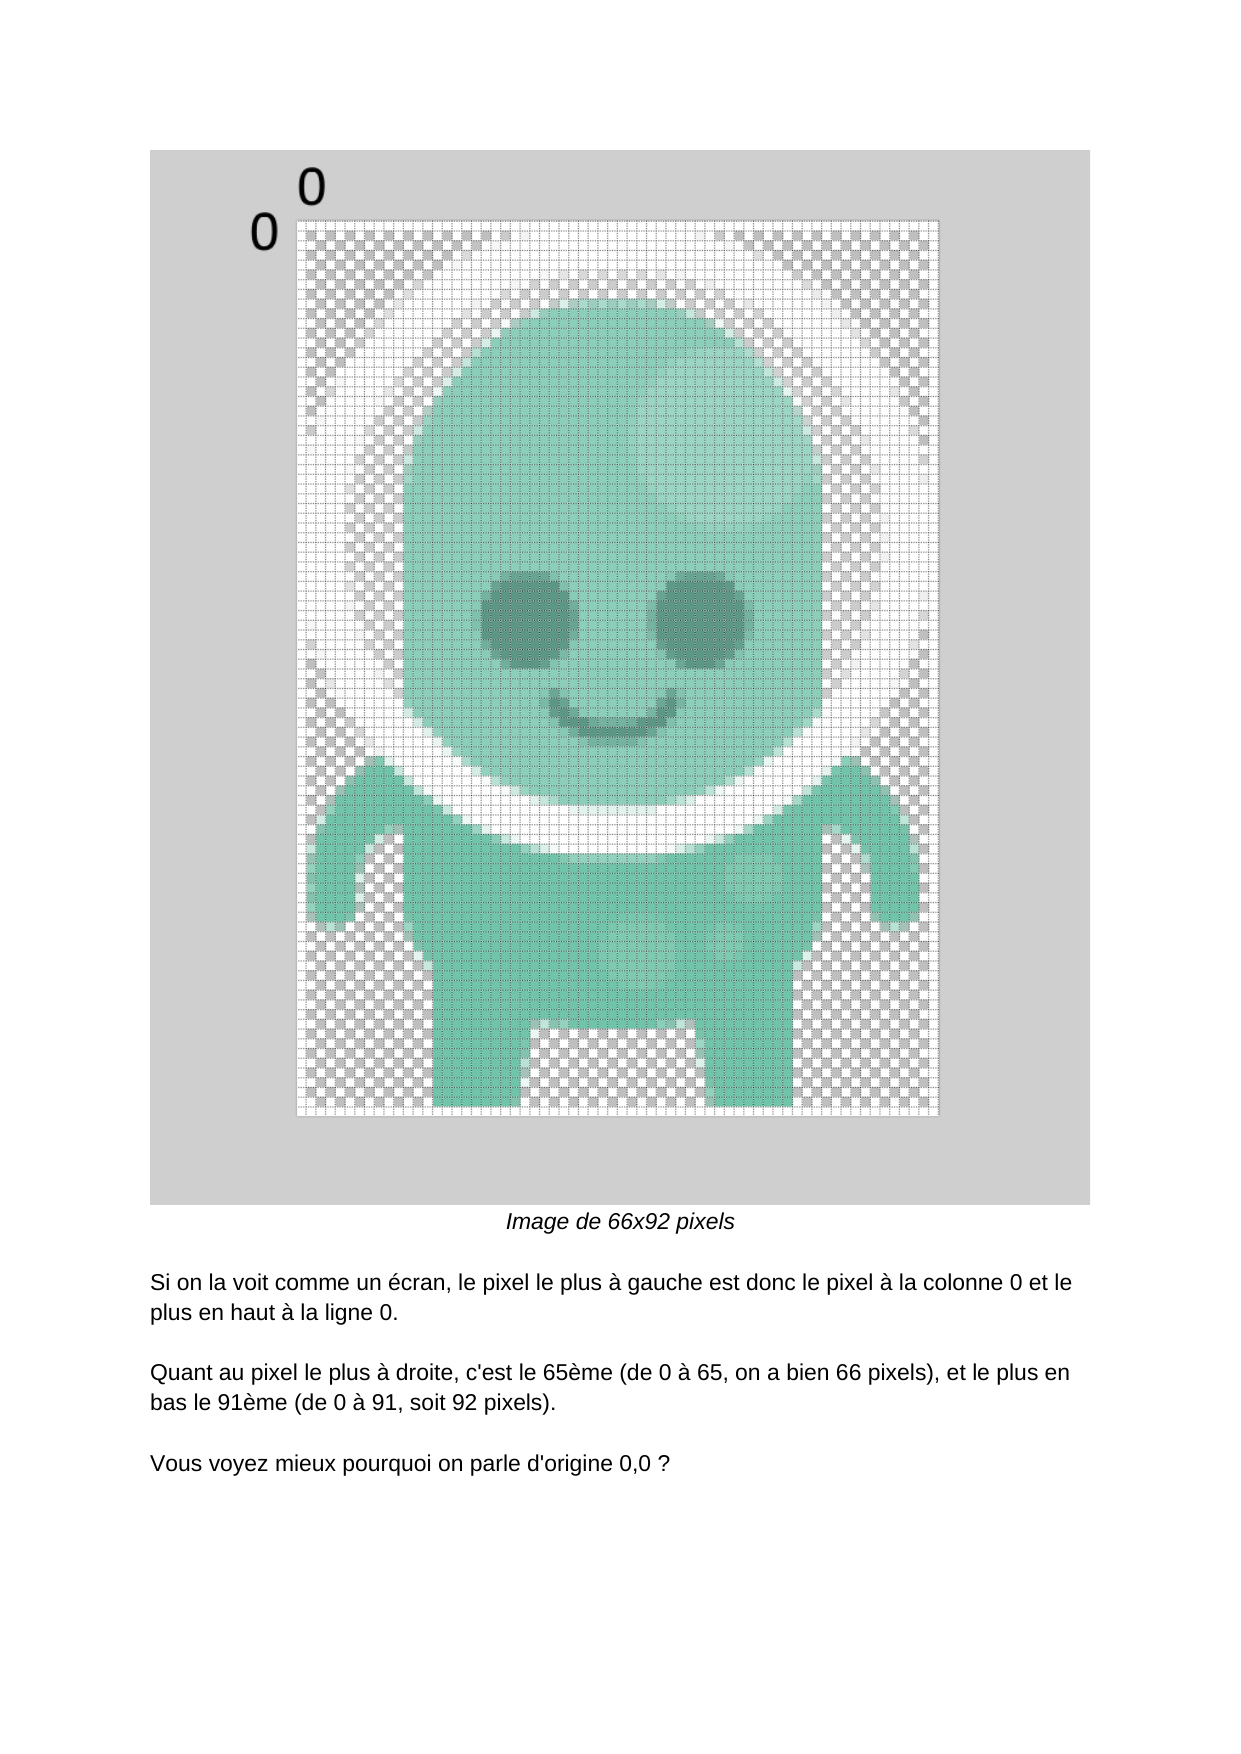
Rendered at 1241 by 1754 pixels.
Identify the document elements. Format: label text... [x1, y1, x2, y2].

text Image de 66x92 pixels [150, 1208, 1090, 1234]
text Vous voyez mieux pourquoi on parle d'origine 0,0 ? [150, 1450, 1090, 1476]
text Quant au pixel le plus à droite, c'est le 65ème (de 0 à 65, on a bien 66 pixels), et le plus en bas le 91ème (de 0 à 91, soit 92 pixels). [150, 1359, 1090, 1416]
text Si on la voit comme un écran, le pixel le plus à gauche est donc le pixel à la colonne 0 et le plus en haut à la ligne 0. [150, 1268, 1090, 1325]
picture [150, 150, 1091, 1205]
